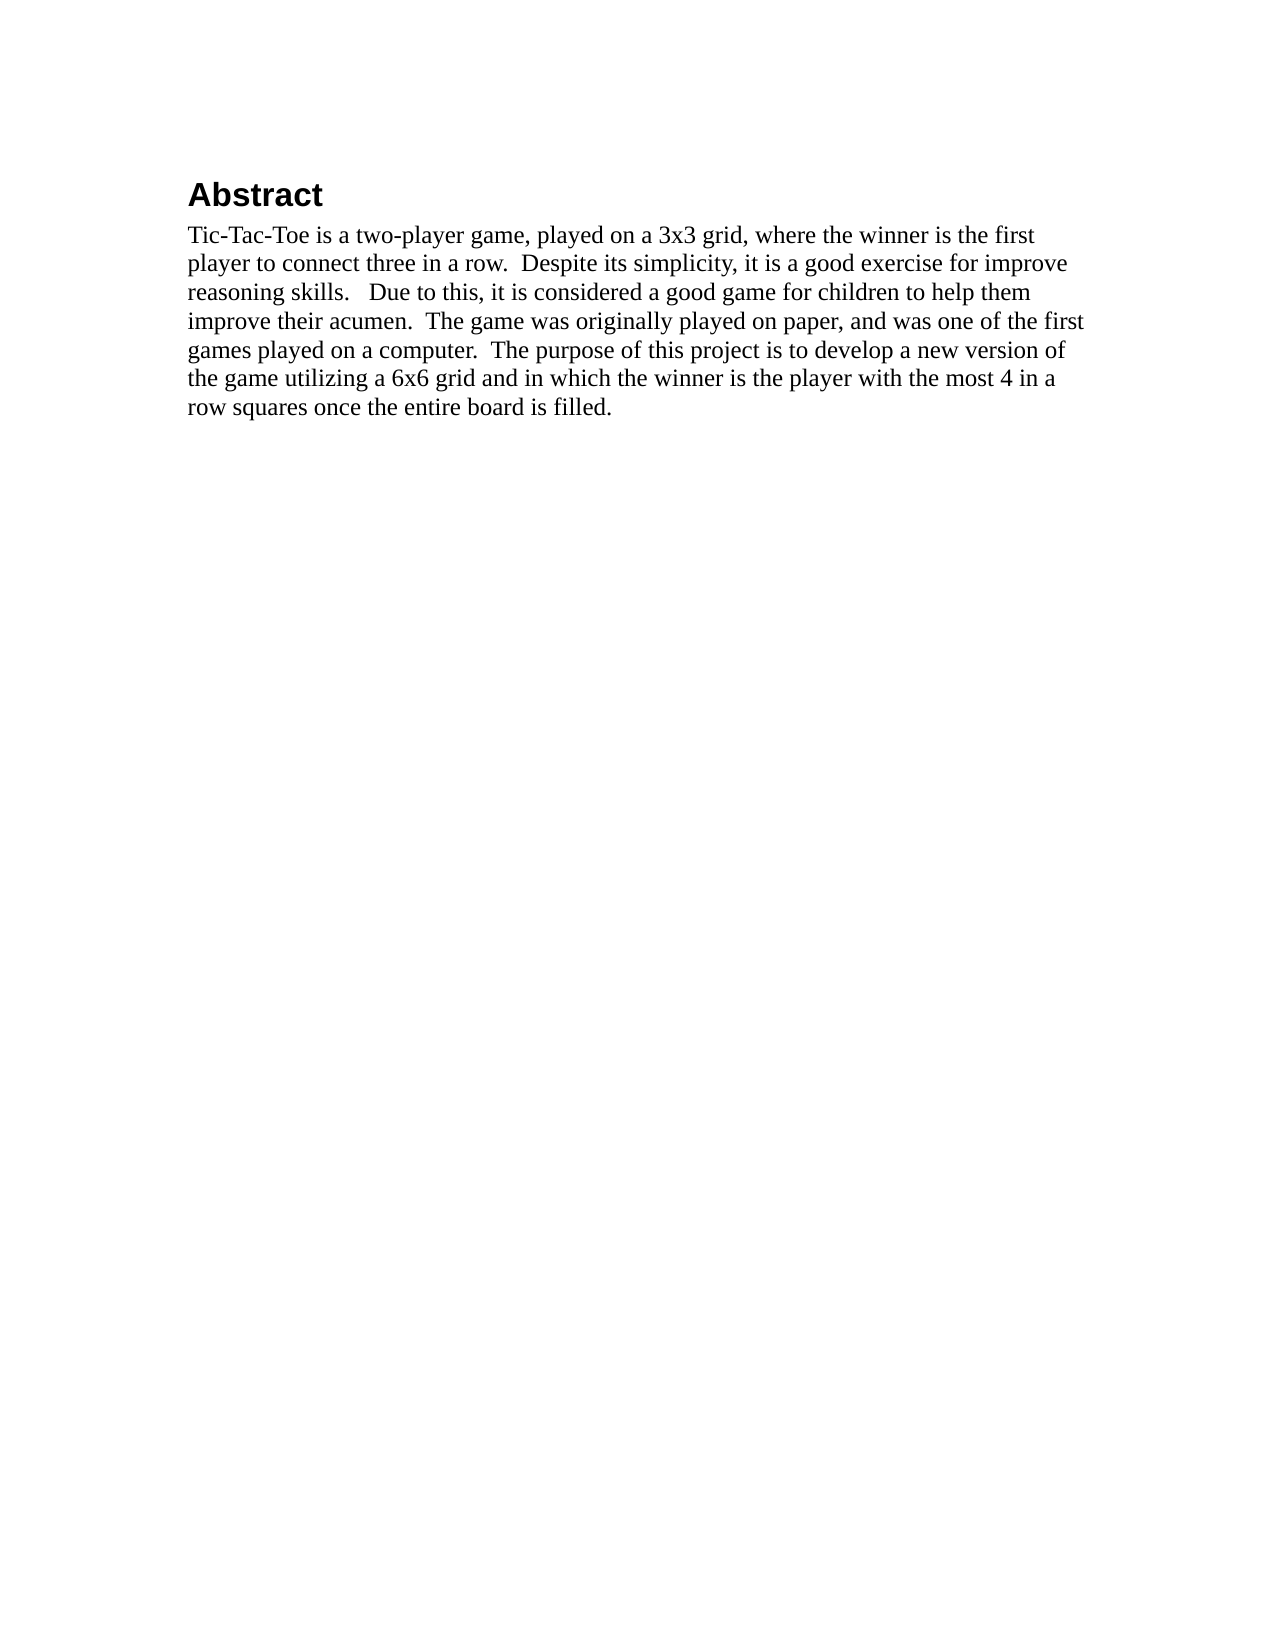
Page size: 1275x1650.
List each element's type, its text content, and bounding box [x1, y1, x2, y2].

text Tic-Tac-Toe is a two-player game, played on a 3x3 grid, where the winner is the first player to connect three in a row. Despite its simplicity, it is a good exercise for improve reasoning skills. Due to this, it is considered a good game for children to help them improve their acumen. The game was originally played on paper, and was one of the first games played on a computer. The purpose of this project is to develop a new version of the game utilizing a 6x6 grid and in which the winner is the player with the most 4 in a row squares once the entire board is filled. [187, 220, 1087, 421]
subtitle Abstract [187, 175, 1087, 213]
